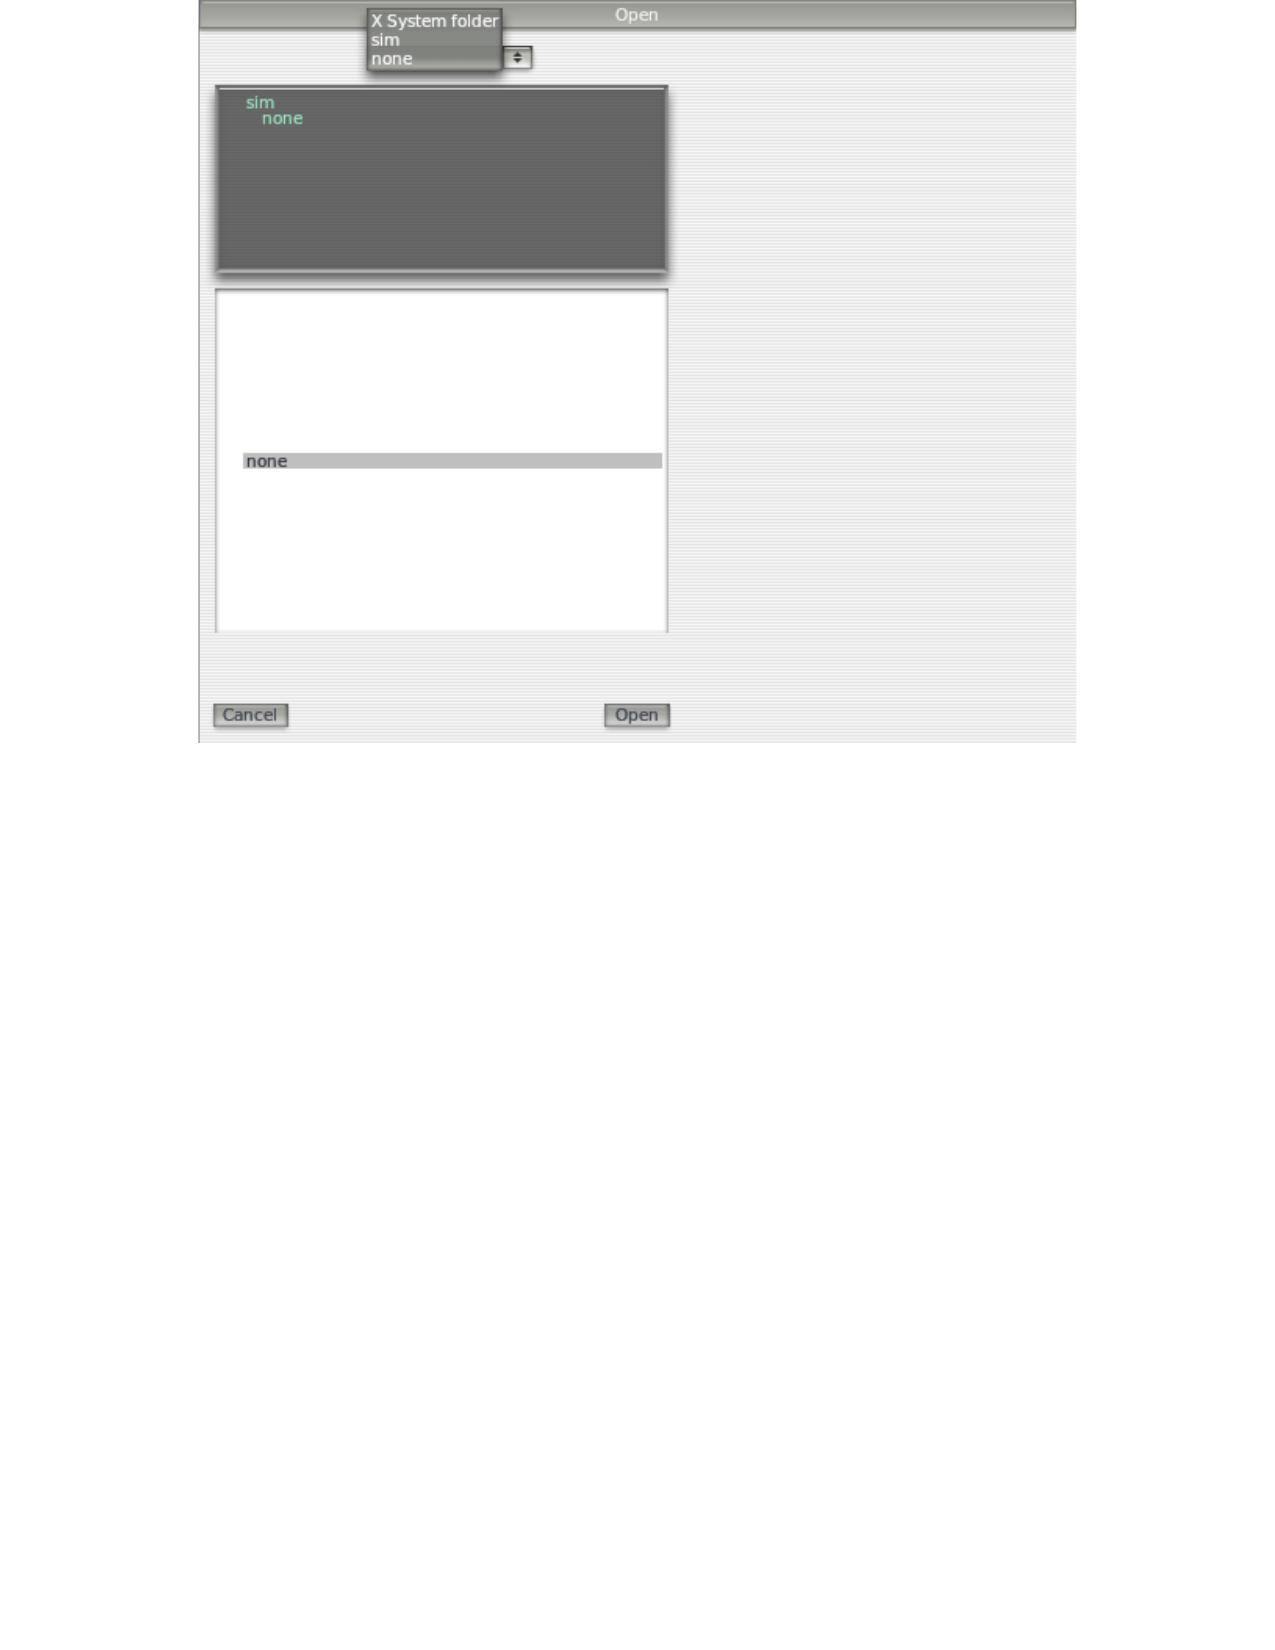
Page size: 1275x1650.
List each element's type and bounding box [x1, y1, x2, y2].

picture [198, 0, 1077, 743]
